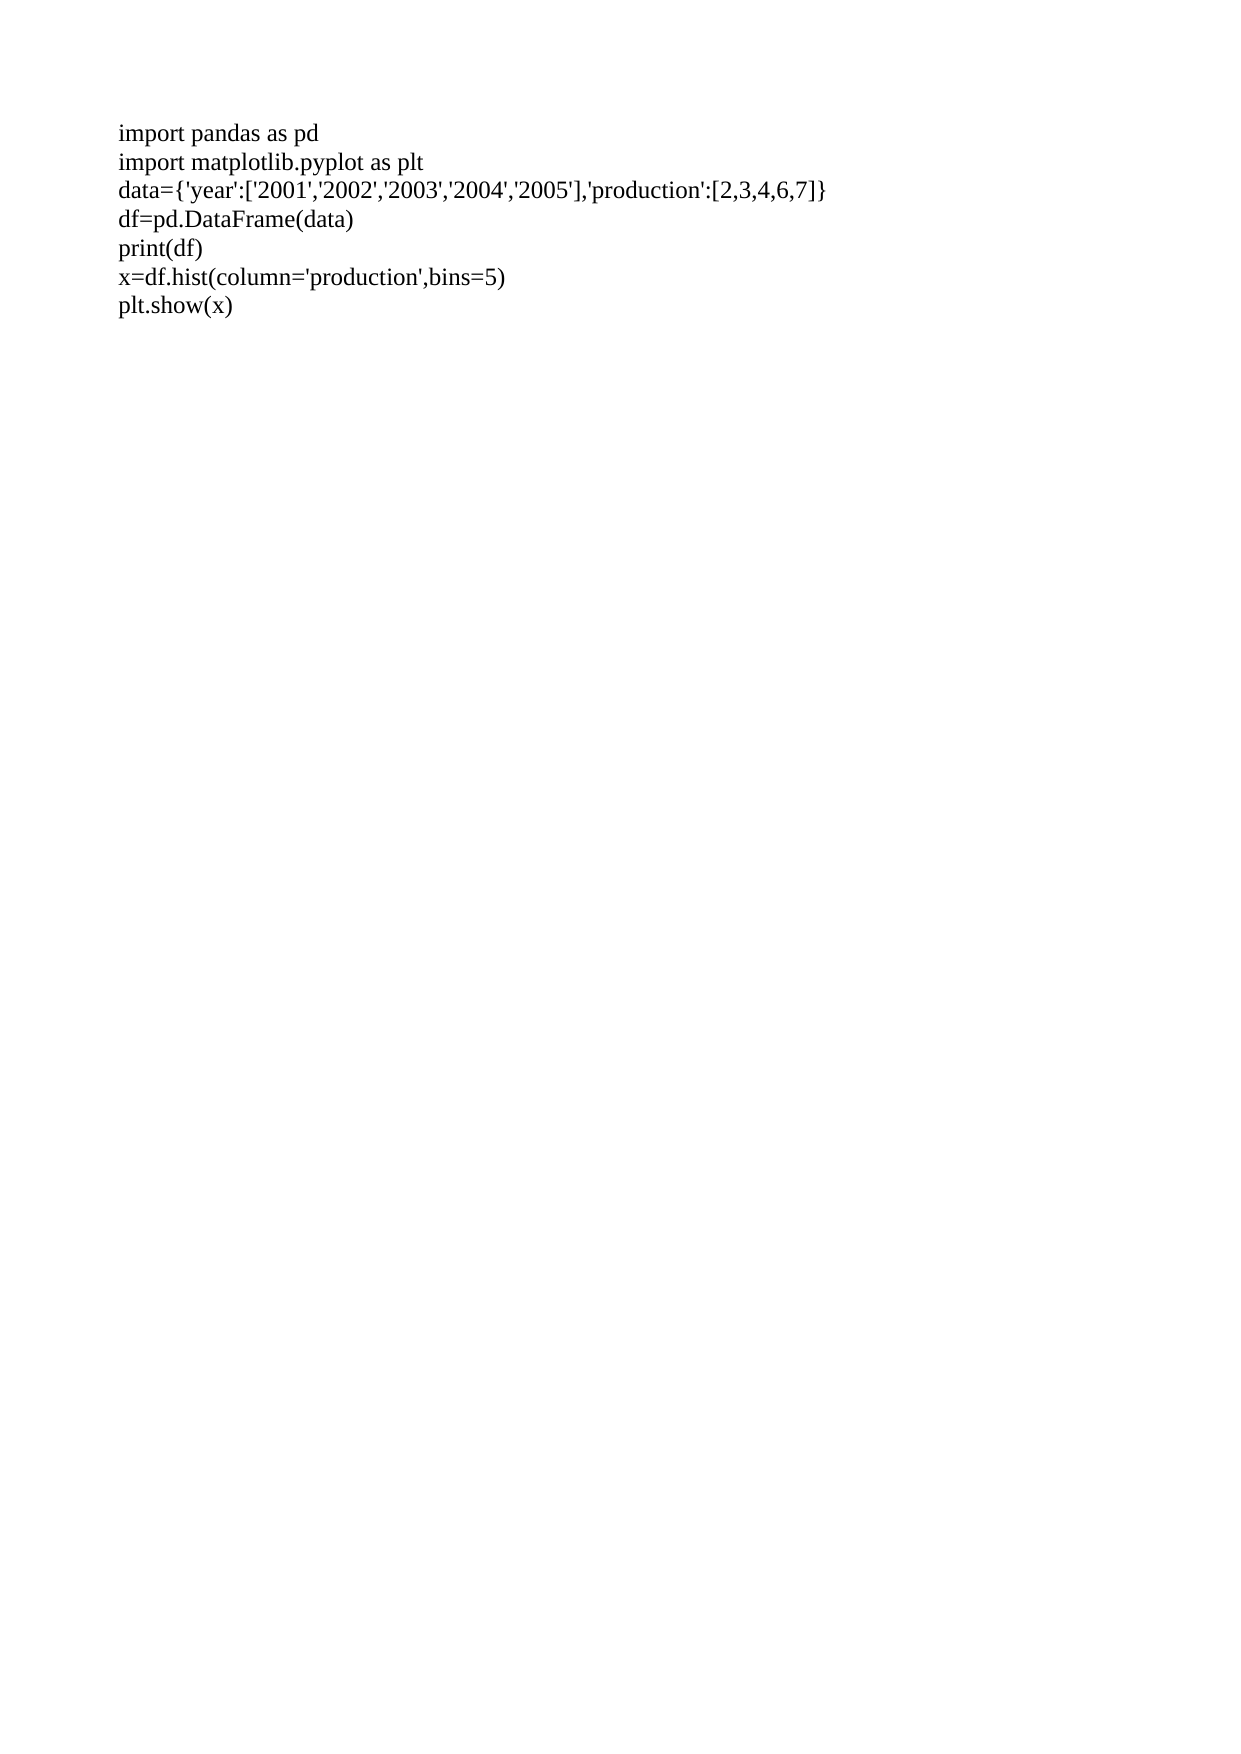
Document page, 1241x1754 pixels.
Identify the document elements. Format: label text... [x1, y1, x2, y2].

text df=pd.DataFrame(data) [118, 204, 1122, 233]
text import pandas as pd [118, 118, 1122, 147]
text data={'year':['2001','2002','2003','2004','2005'],'production':[2,3,4,6,7]} [118, 176, 1122, 204]
text x=df.hist(column='production',bins=5) [118, 262, 1122, 291]
text print(df) [118, 233, 1122, 262]
text plt.show(x) [118, 291, 1122, 319]
text import matplotlib.pyplot as plt [118, 147, 1122, 176]
